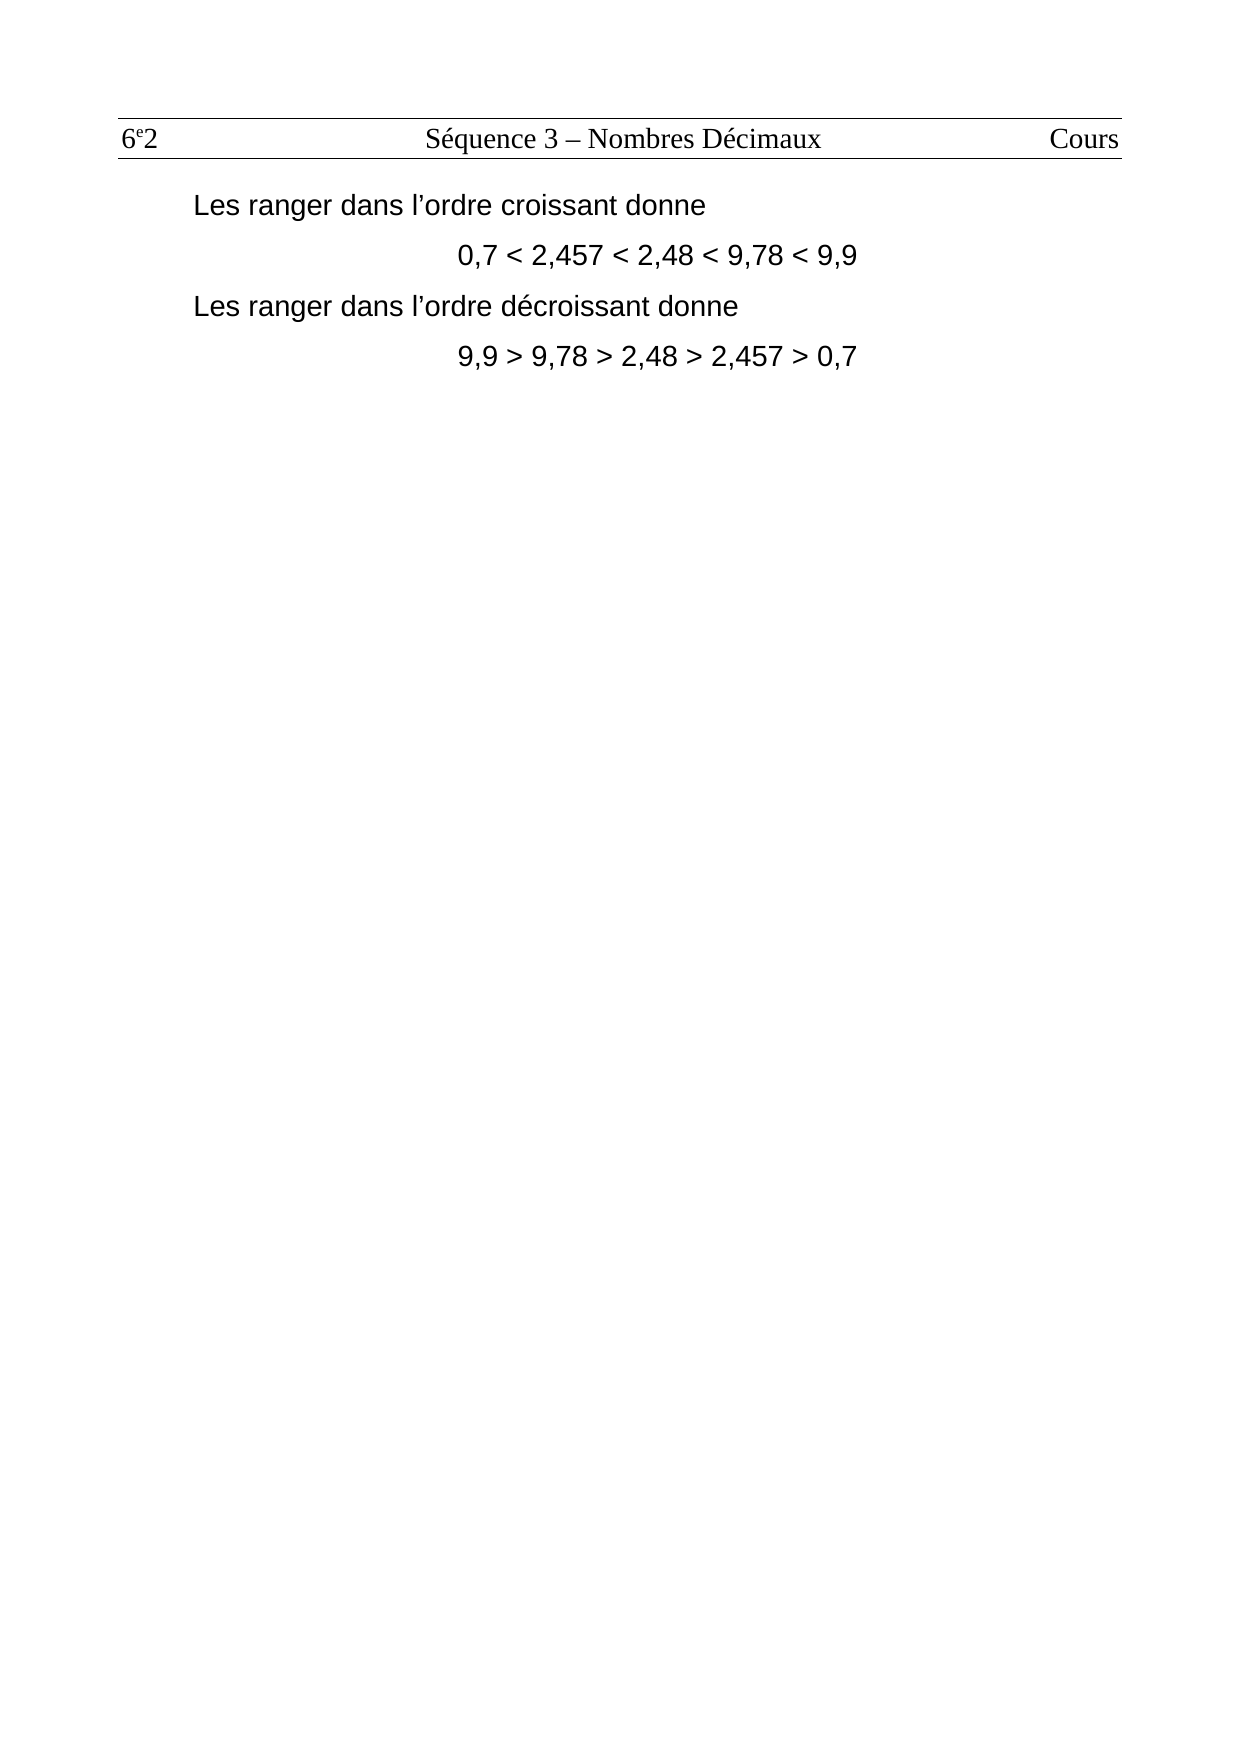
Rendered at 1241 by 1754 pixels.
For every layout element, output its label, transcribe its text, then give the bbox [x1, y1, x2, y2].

list 9,9 > 9,78 > 2,48 > 2,457 > 0,7 [156, 339, 1122, 372]
list 0,7 < 2,457 < 2,48 < 9,78 < 9,9 [156, 238, 1122, 272]
list Les ranger dans l’ordre croissant donne [156, 188, 1122, 221]
list Les ranger dans l’ordre décroissant donne [156, 288, 1122, 322]
